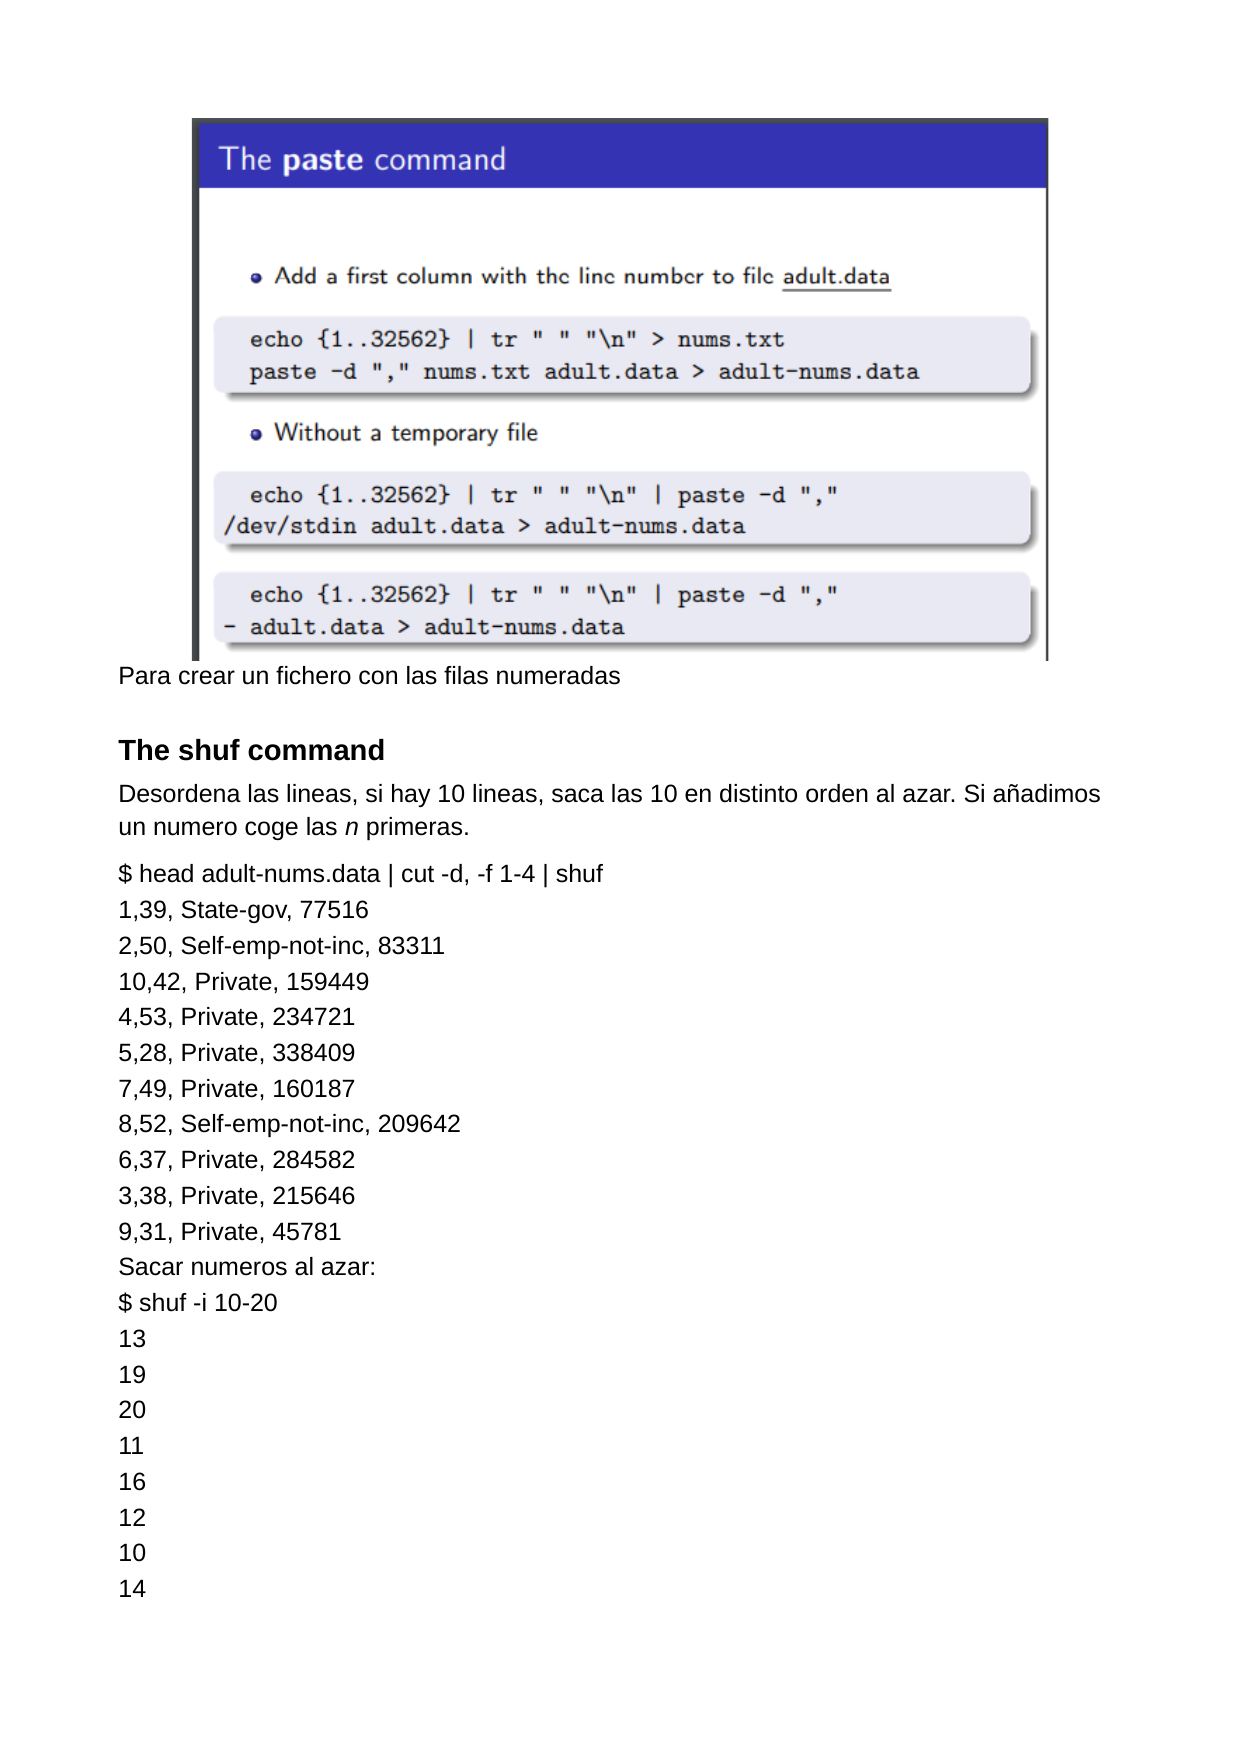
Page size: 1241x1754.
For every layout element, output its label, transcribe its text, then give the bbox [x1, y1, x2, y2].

text Desordena las lineas, si hay 10 lineas, saca las 10 en distinto orden al azar. Si añadimos un numero coge las n primeras. [118, 779, 1122, 841]
text 19 [118, 1359, 1122, 1388]
text 10 [118, 1538, 1122, 1567]
text 2,50, Self-emp-not-inc, 83311 [118, 931, 1122, 959]
text $ shuf -i 10-20 [118, 1288, 1122, 1317]
text 3,38, Private, 215646 [118, 1181, 1122, 1210]
text 10,42, Private, 159449 [118, 967, 1122, 995]
text 16 [118, 1467, 1122, 1496]
text Sacar numeros al azar: [118, 1252, 1122, 1281]
text 8,52, Self-emp-not-inc, 209642 [118, 1109, 1122, 1138]
text 4,53, Private, 234721 [118, 1002, 1122, 1031]
text 11 [118, 1431, 1122, 1460]
text 14 [118, 1574, 1122, 1603]
text 7,49, Private, 160187 [118, 1074, 1122, 1102]
subtitle The shuf command [118, 733, 1122, 766]
text 1,39, State-gov, 77516 [118, 895, 1122, 924]
text 20 [118, 1395, 1122, 1424]
text 12 [118, 1502, 1122, 1531]
text Para crear un fichero con las filas numeradas [118, 118, 1122, 689]
text 9,31, Private, 45781 [118, 1217, 1122, 1245]
text 6,37, Private, 284582 [118, 1145, 1122, 1174]
picture [191, 118, 1049, 661]
text 5,28, Private, 338409 [118, 1038, 1122, 1067]
text 13 [118, 1324, 1122, 1353]
text $ head adult-nums.data | cut -d, -f 1-4 | shuf [118, 859, 1122, 888]
